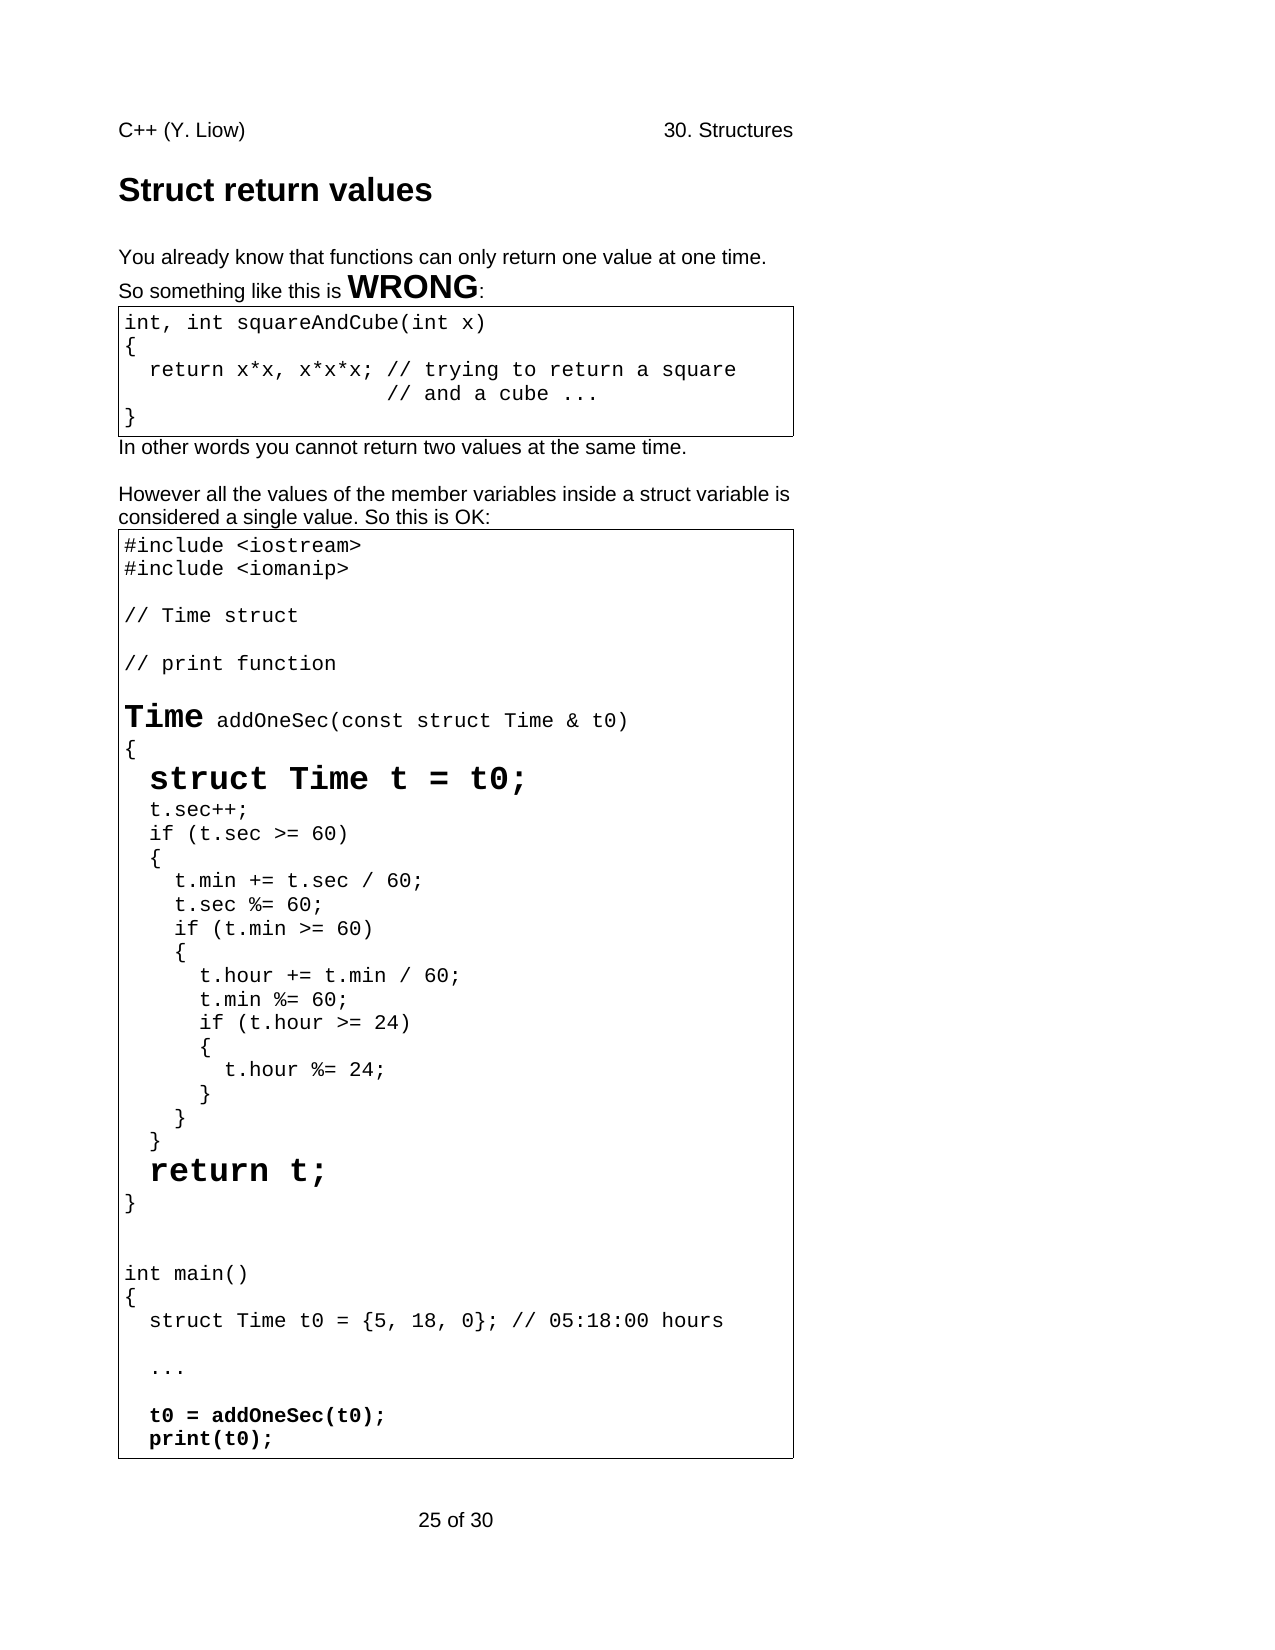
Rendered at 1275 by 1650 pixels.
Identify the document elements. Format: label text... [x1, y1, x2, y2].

text In other words you cannot return two values at the same time. [118, 437, 793, 459]
text Struct return values [118, 171, 793, 208]
text You already know that functions can only return one value at one time. So something like this is WRONG: [118, 245, 793, 306]
text However all the values of the member variables inside a struct variable is considered a single value. So this is OK: [118, 482, 793, 529]
table_header #include <iostream> #include <iomanip> // Time struct // print function Time addOneSec(const struct Time & t0) { struct Time t = t0; t.sec++; if (t.sec >= 60) { t.min += t.sec / 60; t.sec %= 60; if (t.min >= 60) { t.hour += t.min / 60; t.min %= 60; if (t.hour >= 24) { t.hour %= 24; } } } return t; } int main() { struct Time t0 = {5, 18, 0}; // 05:18:00 hours ... t0 = addOneSec(t0); print(t0); [119, 530, 793, 1458]
table_header int, int squareAndCube(int x) { return x*x, x*x*x; // trying to return a square // and a cube ... } [119, 307, 793, 436]
